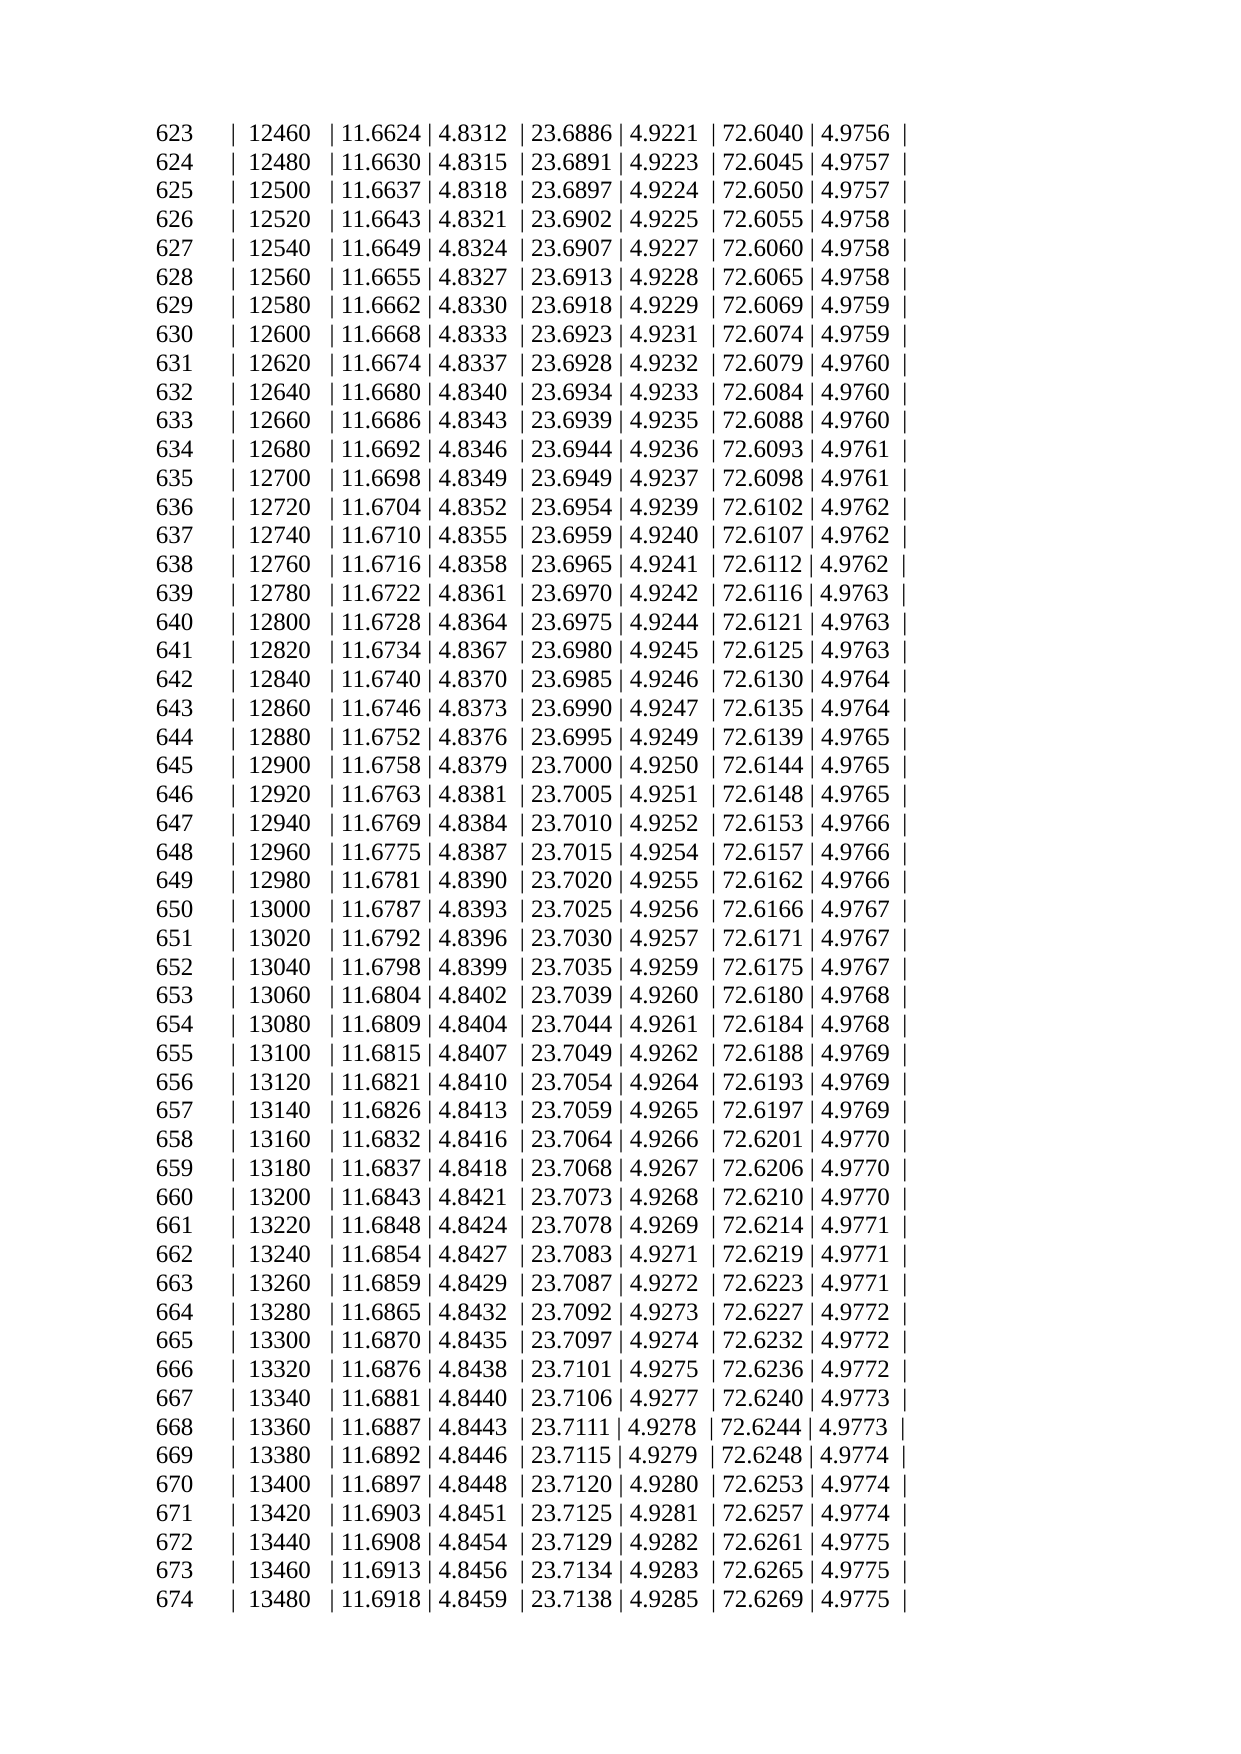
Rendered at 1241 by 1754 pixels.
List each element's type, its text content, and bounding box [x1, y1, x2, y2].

text 647 | 12940 | 11.6769 | 4.8384 | 23.7010 | 4.9252 | 72.6153 | 4.9766 | [118, 808, 1122, 837]
text 657 | 13140 | 11.6826 | 4.8413 | 23.7059 | 4.9265 | 72.6197 | 4.9769 | [118, 1096, 1122, 1124]
text 655 | 13100 | 11.6815 | 4.8407 | 23.7049 | 4.9262 | 72.6188 | 4.9769 | [118, 1038, 1122, 1067]
text 639 | 12780 | 11.6722 | 4.8361 | 23.6970 | 4.9242 | 72.6116 | 4.9763 | [118, 578, 1122, 607]
text 672 | 13440 | 11.6908 | 4.8454 | 23.7129 | 4.9282 | 72.6261 | 4.9775 | [118, 1527, 1122, 1556]
text 640 | 12800 | 11.6728 | 4.8364 | 23.6975 | 4.9244 | 72.6121 | 4.9763 | [118, 607, 1122, 636]
text 648 | 12960 | 11.6775 | 4.8387 | 23.7015 | 4.9254 | 72.6157 | 4.9766 | [118, 837, 1122, 866]
text 668 | 13360 | 11.6887 | 4.8443 | 23.7111 | 4.9278 | 72.6244 | 4.9773 | [118, 1412, 1122, 1441]
text 642 | 12840 | 11.6740 | 4.8370 | 23.6985 | 4.9246 | 72.6130 | 4.9764 | [118, 664, 1122, 693]
text 654 | 13080 | 11.6809 | 4.8404 | 23.7044 | 4.9261 | 72.6184 | 4.9768 | [118, 1009, 1122, 1038]
text 632 | 12640 | 11.6680 | 4.8340 | 23.6934 | 4.9233 | 72.6084 | 4.9760 | [118, 377, 1122, 406]
text 626 | 12520 | 11.6643 | 4.8321 | 23.6902 | 4.9225 | 72.6055 | 4.9758 | [118, 204, 1122, 233]
text 625 | 12500 | 11.6637 | 4.8318 | 23.6897 | 4.9224 | 72.6050 | 4.9757 | [118, 176, 1122, 204]
text 643 | 12860 | 11.6746 | 4.8373 | 23.6990 | 4.9247 | 72.6135 | 4.9764 | [118, 693, 1122, 722]
text 662 | 13240 | 11.6854 | 4.8427 | 23.7083 | 4.9271 | 72.6219 | 4.9771 | [118, 1239, 1122, 1268]
text 649 | 12980 | 11.6781 | 4.8390 | 23.7020 | 4.9255 | 72.6162 | 4.9766 | [118, 866, 1122, 894]
text 664 | 13280 | 11.6865 | 4.8432 | 23.7092 | 4.9273 | 72.6227 | 4.9772 | [118, 1297, 1122, 1326]
text 674 | 13480 | 11.6918 | 4.8459 | 23.7138 | 4.9285 | 72.6269 | 4.9775 | [118, 1584, 1122, 1613]
text 667 | 13340 | 11.6881 | 4.8440 | 23.7106 | 4.9277 | 72.6240 | 4.9773 | [118, 1383, 1122, 1412]
text 634 | 12680 | 11.6692 | 4.8346 | 23.6944 | 4.9236 | 72.6093 | 4.9761 | [118, 434, 1122, 463]
text 663 | 13260 | 11.6859 | 4.8429 | 23.7087 | 4.9272 | 72.6223 | 4.9771 | [118, 1268, 1122, 1297]
text 637 | 12740 | 11.6710 | 4.8355 | 23.6959 | 4.9240 | 72.6107 | 4.9762 | [118, 521, 1122, 549]
text 638 | 12760 | 11.6716 | 4.8358 | 23.6965 | 4.9241 | 72.6112 | 4.9762 | [118, 549, 1122, 578]
text 641 | 12820 | 11.6734 | 4.8367 | 23.6980 | 4.9245 | 72.6125 | 4.9763 | [118, 636, 1122, 664]
text 644 | 12880 | 11.6752 | 4.8376 | 23.6995 | 4.9249 | 72.6139 | 4.9765 | [118, 722, 1122, 751]
text 623 | 12460 | 11.6624 | 4.8312 | 23.6886 | 4.9221 | 72.6040 | 4.9756 | [118, 118, 1122, 147]
text 633 | 12660 | 11.6686 | 4.8343 | 23.6939 | 4.9235 | 72.6088 | 4.9760 | [118, 406, 1122, 434]
text 629 | 12580 | 11.6662 | 4.8330 | 23.6918 | 4.9229 | 72.6069 | 4.9759 | [118, 291, 1122, 319]
text 631 | 12620 | 11.6674 | 4.8337 | 23.6928 | 4.9232 | 72.6079 | 4.9760 | [118, 348, 1122, 377]
text 659 | 13180 | 11.6837 | 4.8418 | 23.7068 | 4.9267 | 72.6206 | 4.9770 | [118, 1153, 1122, 1182]
text 650 | 13000 | 11.6787 | 4.8393 | 23.7025 | 4.9256 | 72.6166 | 4.9767 | [118, 894, 1122, 923]
text 646 | 12920 | 11.6763 | 4.8381 | 23.7005 | 4.9251 | 72.6148 | 4.9765 | [118, 779, 1122, 808]
text 652 | 13040 | 11.6798 | 4.8399 | 23.7035 | 4.9259 | 72.6175 | 4.9767 | [118, 952, 1122, 981]
text 628 | 12560 | 11.6655 | 4.8327 | 23.6913 | 4.9228 | 72.6065 | 4.9758 | [118, 262, 1122, 291]
text 624 | 12480 | 11.6630 | 4.8315 | 23.6891 | 4.9223 | 72.6045 | 4.9757 | [118, 147, 1122, 176]
text 669 | 13380 | 11.6892 | 4.8446 | 23.7115 | 4.9279 | 72.6248 | 4.9774 | [118, 1441, 1122, 1469]
text 671 | 13420 | 11.6903 | 4.8451 | 23.7125 | 4.9281 | 72.6257 | 4.9774 | [118, 1498, 1122, 1527]
text 661 | 13220 | 11.6848 | 4.8424 | 23.7078 | 4.9269 | 72.6214 | 4.9771 | [118, 1211, 1122, 1239]
text 630 | 12600 | 11.6668 | 4.8333 | 23.6923 | 4.9231 | 72.6074 | 4.9759 | [118, 319, 1122, 348]
text 653 | 13060 | 11.6804 | 4.8402 | 23.7039 | 4.9260 | 72.6180 | 4.9768 | [118, 981, 1122, 1009]
text 658 | 13160 | 11.6832 | 4.8416 | 23.7064 | 4.9266 | 72.6201 | 4.9770 | [118, 1124, 1122, 1153]
text 673 | 13460 | 11.6913 | 4.8456 | 23.7134 | 4.9283 | 72.6265 | 4.9775 | [118, 1556, 1122, 1584]
text 635 | 12700 | 11.6698 | 4.8349 | 23.6949 | 4.9237 | 72.6098 | 4.9761 | [118, 463, 1122, 492]
text 665 | 13300 | 11.6870 | 4.8435 | 23.7097 | 4.9274 | 72.6232 | 4.9772 | [118, 1326, 1122, 1354]
text 666 | 13320 | 11.6876 | 4.8438 | 23.7101 | 4.9275 | 72.6236 | 4.9772 | [118, 1354, 1122, 1383]
text 670 | 13400 | 11.6897 | 4.8448 | 23.7120 | 4.9280 | 72.6253 | 4.9774 | [118, 1469, 1122, 1498]
text 627 | 12540 | 11.6649 | 4.8324 | 23.6907 | 4.9227 | 72.6060 | 4.9758 | [118, 233, 1122, 262]
text 636 | 12720 | 11.6704 | 4.8352 | 23.6954 | 4.9239 | 72.6102 | 4.9762 | [118, 492, 1122, 521]
text 656 | 13120 | 11.6821 | 4.8410 | 23.7054 | 4.9264 | 72.6193 | 4.9769 | [118, 1067, 1122, 1096]
text 660 | 13200 | 11.6843 | 4.8421 | 23.7073 | 4.9268 | 72.6210 | 4.9770 | [118, 1182, 1122, 1211]
text 645 | 12900 | 11.6758 | 4.8379 | 23.7000 | 4.9250 | 72.6144 | 4.9765 | [118, 751, 1122, 779]
text 651 | 13020 | 11.6792 | 4.8396 | 23.7030 | 4.9257 | 72.6171 | 4.9767 | [118, 923, 1122, 952]
